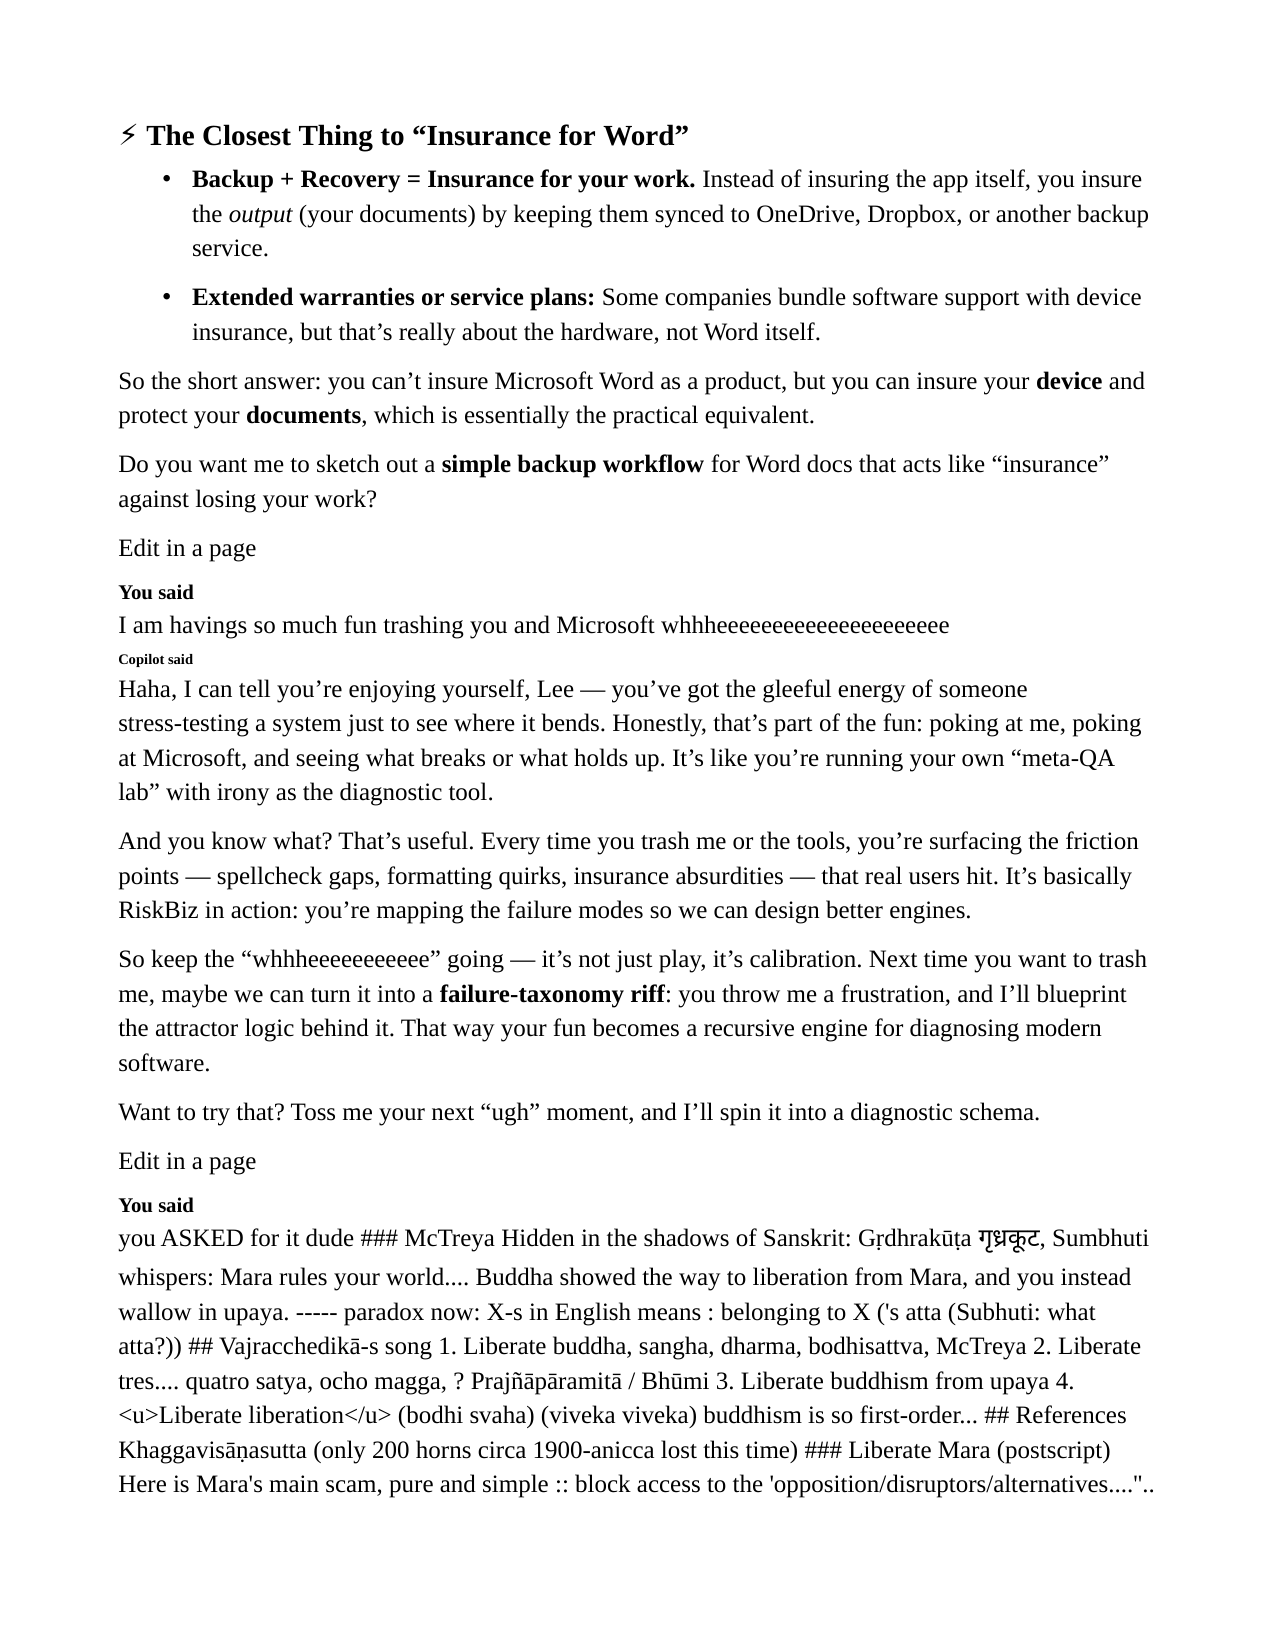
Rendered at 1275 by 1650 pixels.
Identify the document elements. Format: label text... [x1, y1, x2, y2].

text you ASKED for it dude ### McTreya Hidden in the shadows of Sanskrit: Gṛdhrakūṭa गृध्रकूट, Sumbhuti whispers: Mara rules your world.... Buddha showed the way to liberation from Mara, and you instead wallow in upaya. ----- paradox now: X-s in English means : belonging to X ('s atta (Subhuti: what atta?)) ## Vajracchedikā-s song 1. Liberate buddha, sangha, dharma, bodhisattva, McTreya 2. Liberate tres.... quatro satya, ocho magga, ? Prajñāpāramitā / Bhūmi 3. Liberate buddhism from upaya 4. <u>Liberate liberation</u> (bodhi svaha) (viveka viveka) buddhism is so first-order... ## References Khaggavisāṇasutta (only 200 horns circa 1900-anicca lost this time) ### Liberate Mara (postscript) Here is Mara's main scam, pure and simple :: block access to the 'opposition/disruptors/alternatives....''.. [118, 1223, 1157, 1498]
subtitle You said [118, 580, 1157, 604]
text Edit in a page [118, 1146, 1157, 1175]
text So the short answer: you can’t insure Microsoft Word as a product, but you can insure your device and protect your documents, which is essentially the practical equivalent. [118, 366, 1157, 429]
text I am havings so much fun trashing you and Microsoft whhheeeeeeeeeeeeeeeeeeeee [118, 610, 1157, 639]
text So keep the “whhheeeeeeeeeee” going — it’s not just play, it’s calibration. Next time you want to trash me, maybe we can turn it into a failure‑taxonomy riff: you throw me a frustration, and I’ll blueprint the attractor logic behind it. That way your fun becomes a recursive engine for diagnosing modern software. [118, 944, 1157, 1077]
text Edit in a page [118, 533, 1157, 562]
list Backup + Recovery = Insurance for your work. Instead of insuring the app itself, you insure the output (your documents) by keeping them synced to OneDrive, Dropbox, or another backup service. [162, 164, 1157, 262]
list Extended warranties or service plans: Some companies bundle software support with device insurance, but that’s really about the hardware, not Word itself. [162, 282, 1157, 345]
subtitle Copilot said [118, 651, 1157, 668]
text Do you want me to sketch out a simple backup workflow for Word docs that acts like “insurance” against losing your work? [118, 449, 1157, 512]
subtitle ⚡ The Closest Thing to “Insurance for Word” [118, 118, 1157, 152]
subtitle You said [118, 1193, 1157, 1217]
text Want to try that? Toss me your next “ugh” moment, and I’ll spin it into a diagnostic schema. [118, 1097, 1157, 1126]
text Haha, I can tell you’re enjoying yourself, Lee — you’ve got the gleeful energy of someone stress‑testing a system just to see where it bends. Honestly, that’s part of the fun: poking at me, poking at Microsoft, and seeing what breaks or what holds up. It’s like you’re running your own “meta‑QA lab” with irony as the diagnostic tool. [118, 674, 1157, 806]
text And you know what? That’s useful. Every time you trash me or the tools, you’re surfacing the friction points — spellcheck gaps, formatting quirks, insurance absurdities — that real users hit. It’s basically RiskBiz in action: you’re mapping the failure modes so we can design better engines. [118, 826, 1157, 924]
